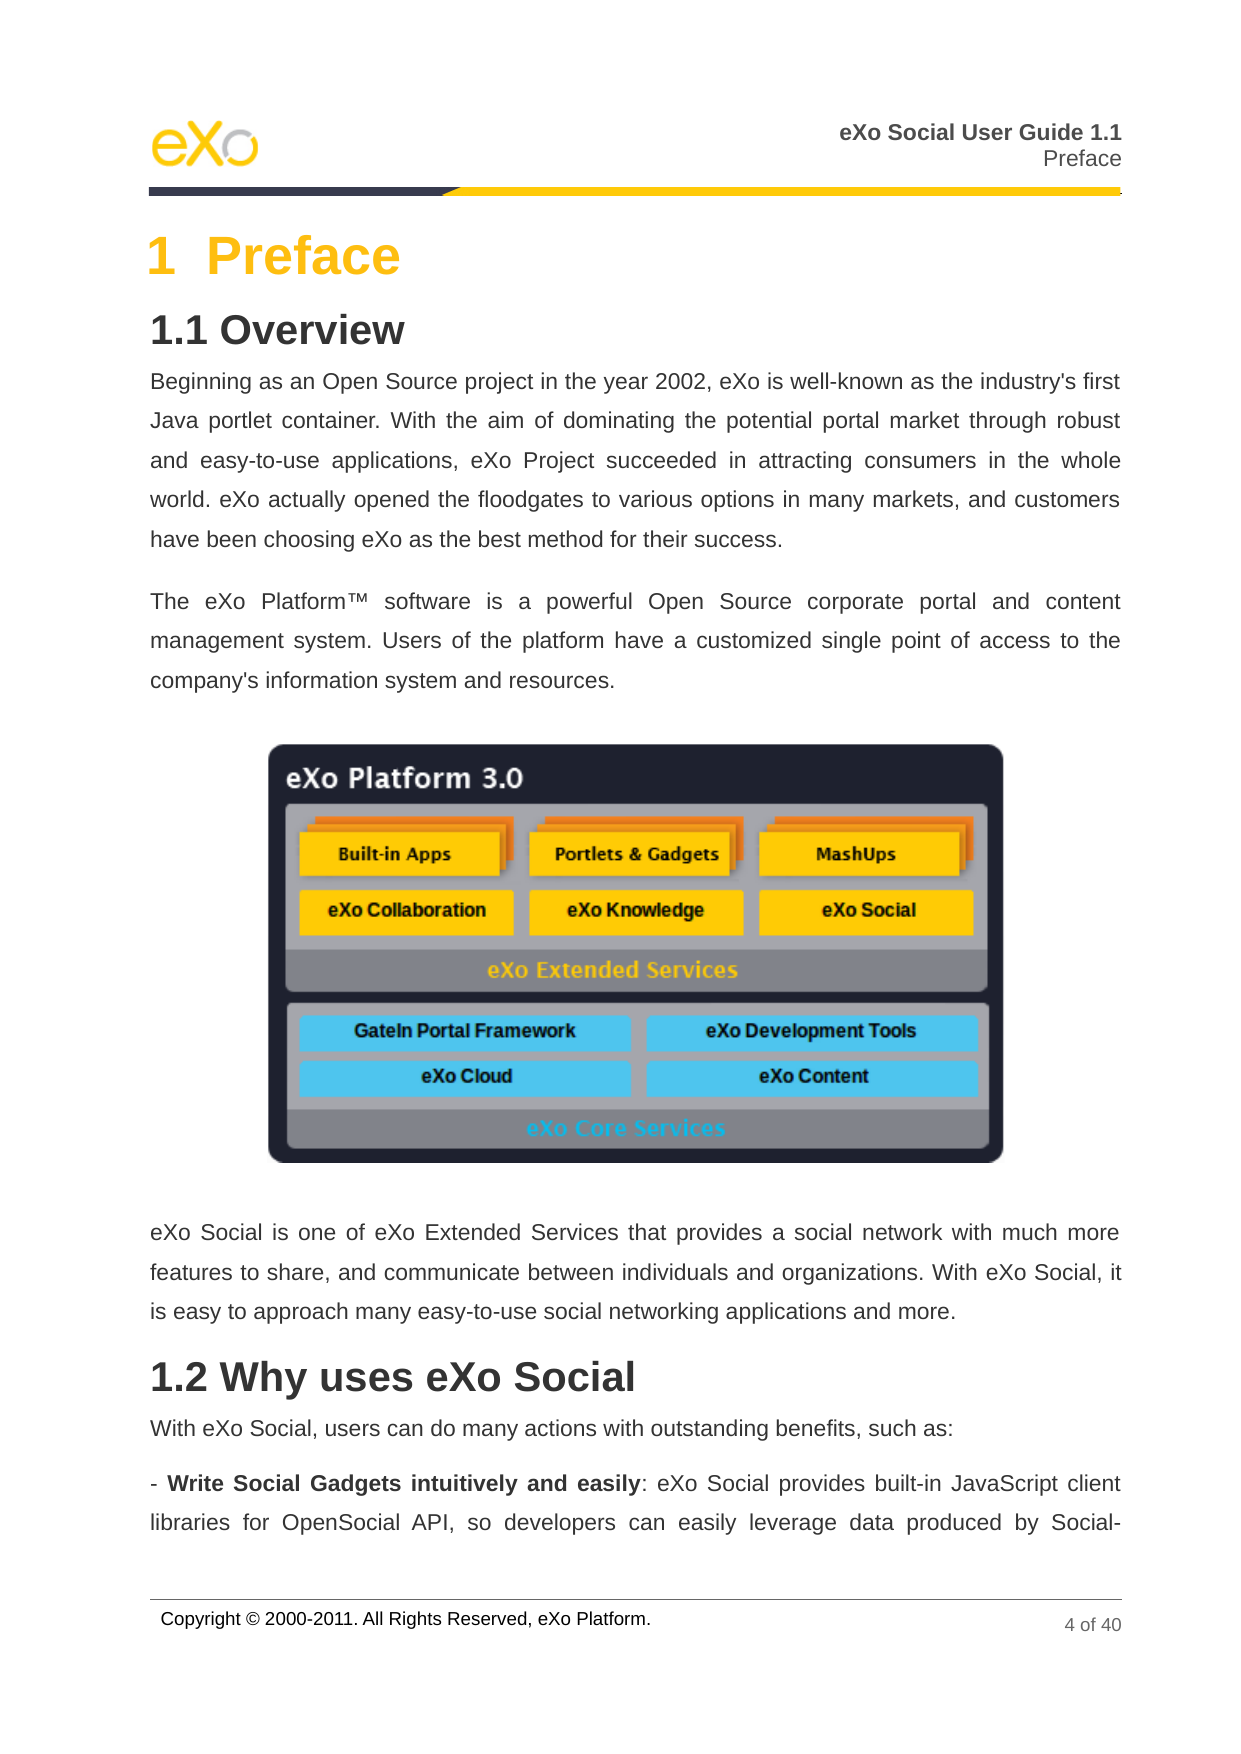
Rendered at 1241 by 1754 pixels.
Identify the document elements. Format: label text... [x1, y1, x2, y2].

text With eXo Social, users can do many actions with outstanding benefits, such as: [150, 1415, 1122, 1442]
subtitle 1.2 Why uses eXo Social [150, 1352, 1122, 1400]
text Beginning as an Open Source project in the year 2002, eXo is well-known as the industry's first Java portlet container. With the aim of dominating the potential portal market through robust and easy-to-use applications, eXo Project succeeded in attracting consumers in the whole world. eXo actually opened the floodgates to various options in many markets, and customers have been choosing eXo as the best method for their success. [150, 368, 1122, 552]
text The eXo Platform™ software is a powerful Open Source corporate portal and content management system. Users of the platform have a customized single point of access to the company's information system and resources. [150, 588, 1122, 693]
subtitle Preface [147, 223, 1122, 286]
picture [267, 743, 1005, 1163]
picture [152, 120, 259, 167]
picture [148, 187, 1121, 196]
list - Write Social Gadgets intuitively and easily: eXo Social provides built-in JavaScript client libraries for OpenSocial API, so developers can easily leverage data produced by Social- [150, 1470, 1122, 1536]
text eXo Social is one of eXo Extended Services that provides a social network with much more features to share, and communicate between individuals and organizations. With eXo Social, it is easy to approach many easy-to-use social networking applications and more. [150, 1219, 1122, 1324]
subtitle 1.1 Overview [150, 305, 1122, 353]
